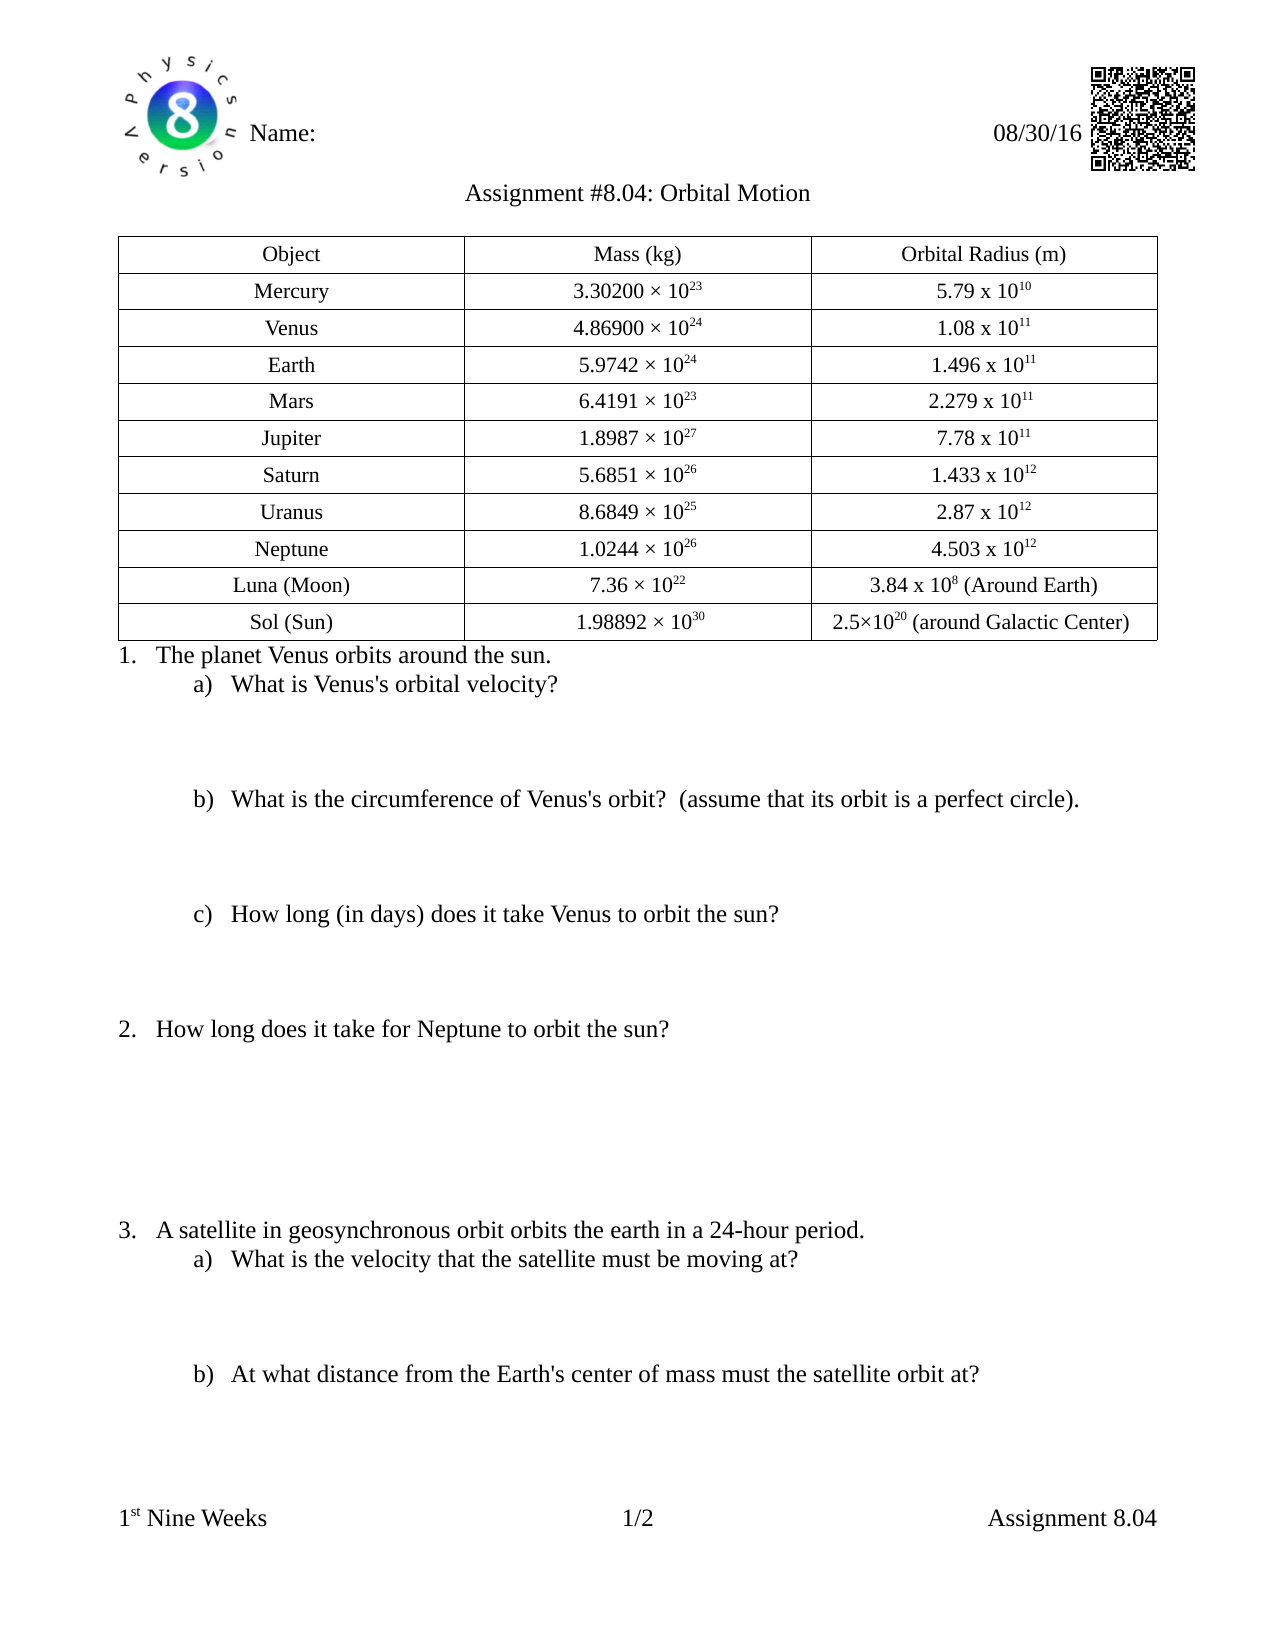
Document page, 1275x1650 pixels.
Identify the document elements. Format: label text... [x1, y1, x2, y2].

table_cell 8.6849 × 1025 [465, 494, 811, 530]
table_cell 1.08 x 1011 [812, 310, 1157, 346]
picture [124, 56, 237, 177]
picture [1082, 58, 1203, 179]
table_cell 1.496 x 1011 [812, 347, 1157, 383]
table_header Orbital Radius (m) [812, 237, 1157, 272]
list What is the circumference of Venus's orbit? (assume that its orbit is a perfect circle). [193, 784, 1157, 813]
table_cell 5.79 x 1010 [812, 274, 1157, 309]
table_cell 2.5×1020 (around Galactic Center) [812, 604, 1157, 640]
list How long (in days) does it take Venus to orbit the sun? [193, 899, 1157, 928]
table_cell Earth [119, 347, 464, 383]
table_cell 4.503 x 1012 [812, 531, 1157, 567]
list A satellite in geosynchronous orbit orbits the earth in a 24-hour period. [118, 1215, 1157, 1244]
table_cell Mars [119, 384, 464, 419]
table_cell 5.6851 × 1026 [465, 457, 811, 493]
table_cell 1.98892 × 1030 [465, 604, 811, 640]
table_cell Uranus [119, 494, 464, 530]
table_cell 1.0244 × 1026 [465, 531, 811, 567]
list What is the velocity that the satellite must be moving at? [193, 1244, 1157, 1273]
table_cell 2.279 x 1011 [812, 384, 1157, 419]
list At what distance from the Earth's center of mass must the satellite orbit at? [193, 1359, 1157, 1388]
table_cell 7.36 × 1022 [465, 568, 811, 603]
table_cell Neptune [119, 531, 464, 567]
table_cell 5.9742 × 1024 [465, 347, 811, 383]
table_cell Mercury [119, 274, 464, 309]
table_cell 6.4191 × 1023 [465, 384, 811, 419]
table_cell Saturn [119, 457, 464, 493]
table_cell 7.78 x 1011 [812, 421, 1157, 456]
table_cell 2.87 x 1012 [812, 494, 1157, 530]
list What is Venus's orbital velocity? [193, 669, 1157, 698]
table_cell Luna (Moon) [119, 568, 464, 603]
table_cell 3.84 x 108 (Around Earth) [812, 568, 1157, 603]
table_cell 1.433 x 1012 [812, 457, 1157, 493]
list The planet Venus orbits around the sun. [118, 641, 1157, 669]
list How long does it take for Neptune to orbit the sun? [118, 1014, 1157, 1043]
table_cell Jupiter [119, 421, 464, 456]
table_cell 3.30200 × 1023 [465, 274, 811, 309]
table_cell 1.8987 × 1027 [465, 421, 811, 456]
table_cell 4.86900 × 1024 [465, 310, 811, 346]
table_header Mass (kg) [465, 237, 811, 272]
table_cell Venus [119, 310, 464, 346]
table_header Object [119, 237, 464, 272]
text Assignment #8.04: Orbital Motion [118, 176, 1157, 207]
table_cell Sol (Sun) [119, 604, 464, 640]
